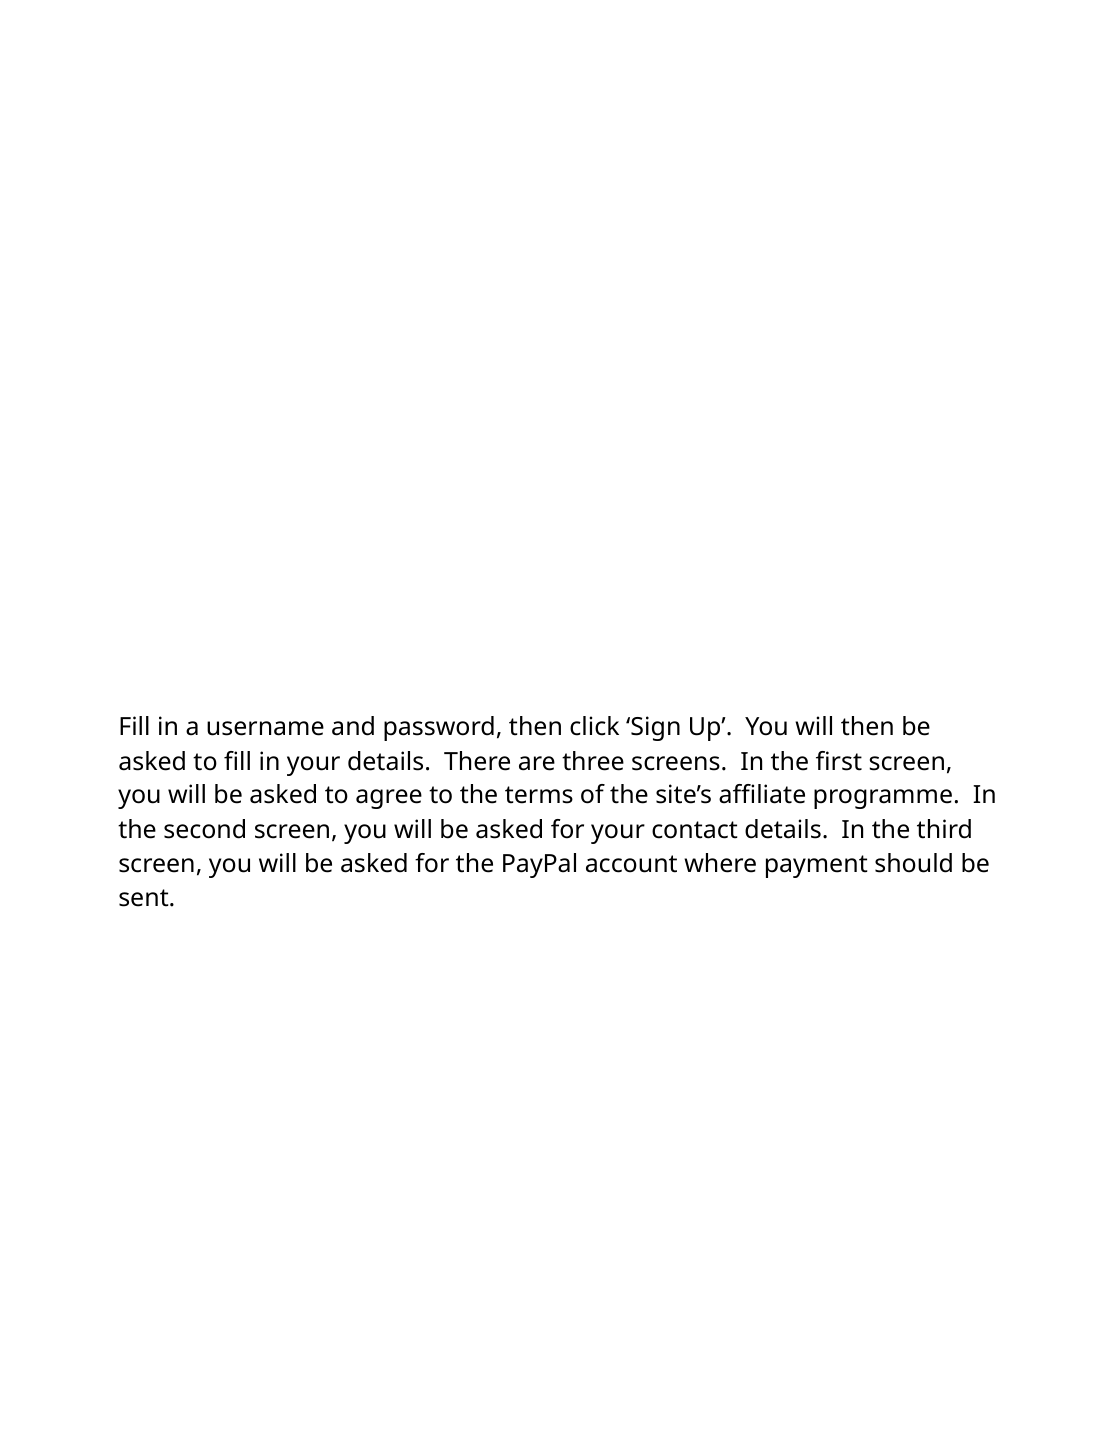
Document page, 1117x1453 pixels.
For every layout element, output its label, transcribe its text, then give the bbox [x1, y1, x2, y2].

text Fill in a username and password, then click ‘Sign Up’. You will then be asked to fill in your details. There are three screens. In the first screen, you will be asked to agree to the terms of the site’s affiliate programme. In the second screen, you will be asked for your contact details. In the third screen, you will be asked for the PayPal account where payment should be sent. [118, 709, 999, 913]
